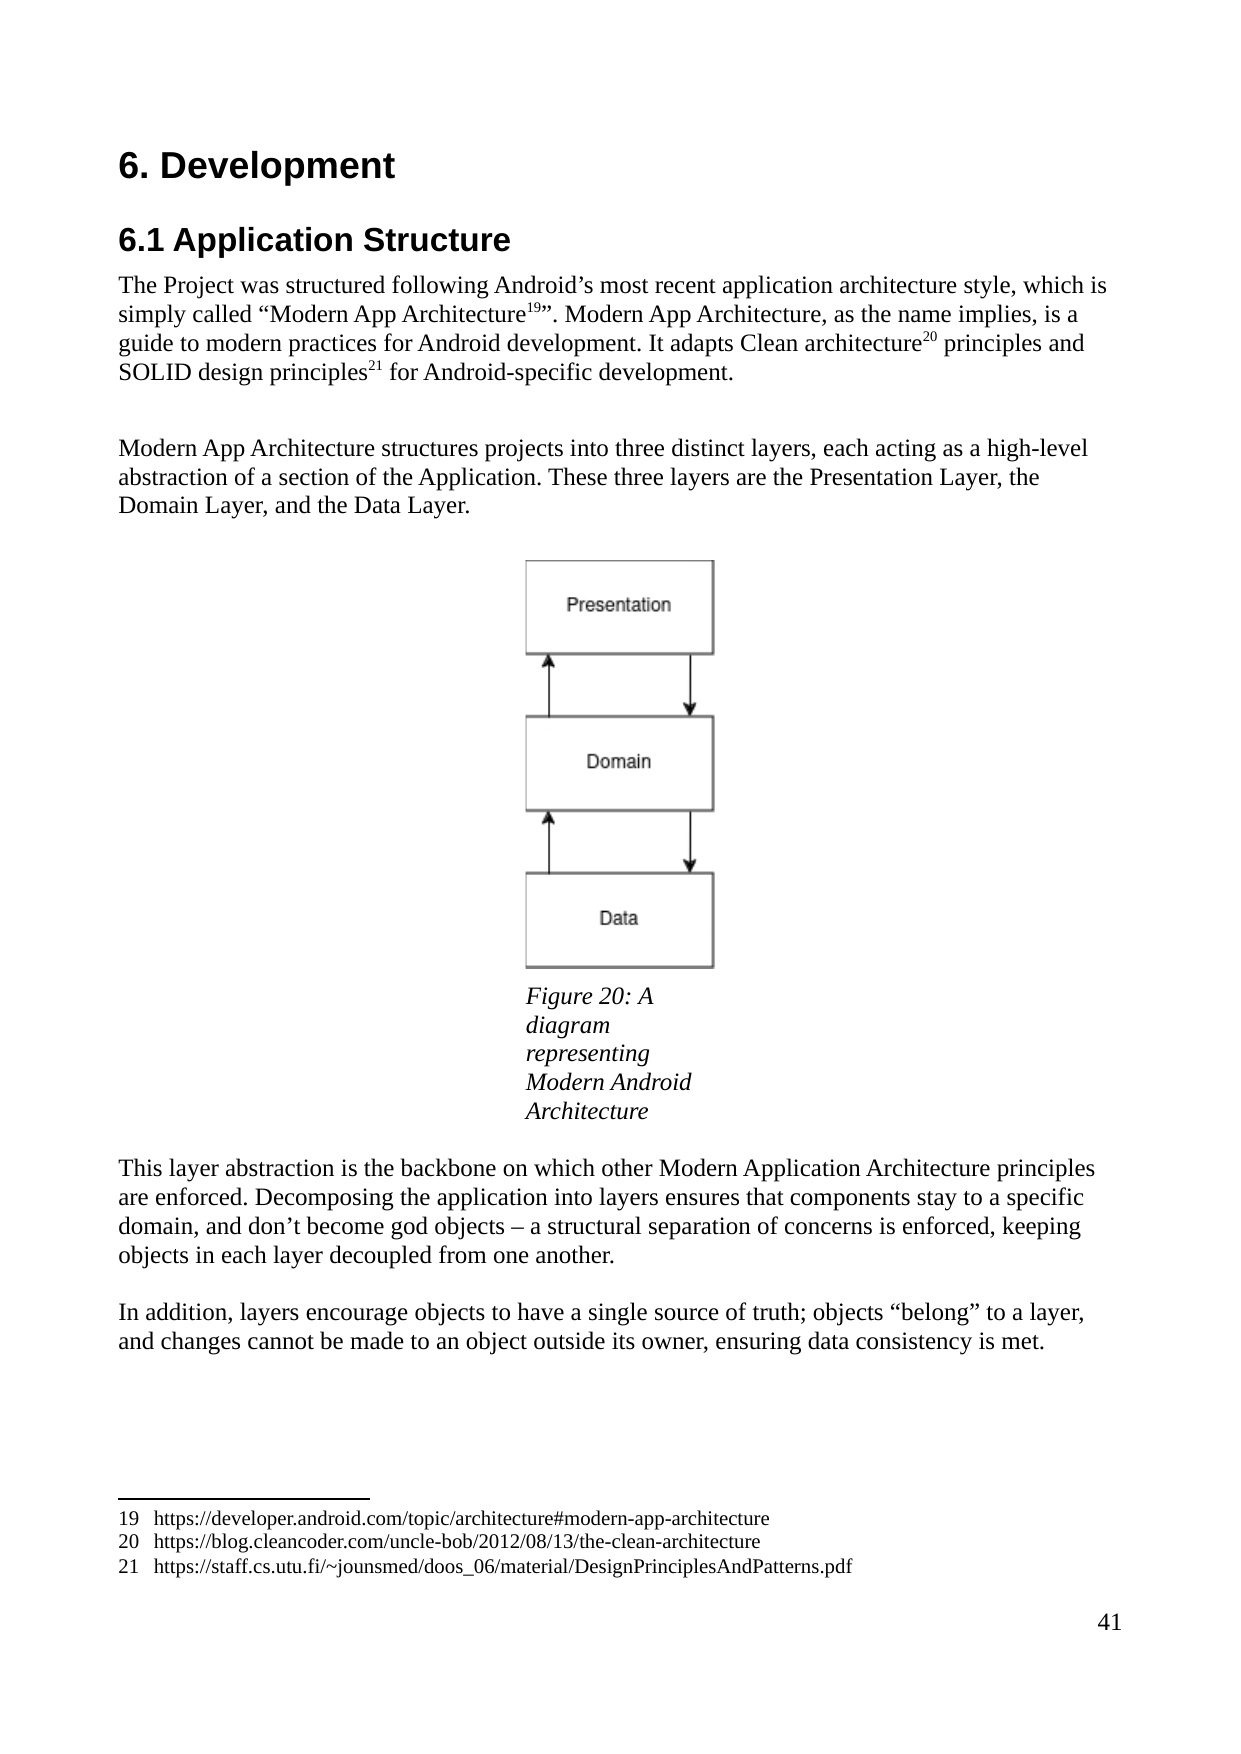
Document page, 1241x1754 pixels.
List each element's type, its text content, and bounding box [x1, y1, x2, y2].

text In addition, layers encourage objects to have a single source of truth; objects “belong” to a layer, and changes cannot be made to an object outside its owner, ensuring data consistency is met. [118, 1297, 1122, 1355]
text Modern App Architecture structures projects into three distinct layers, each acting as a high-level abstraction of a section of the Application. These three layers are the Presentation Layer, the Domain Layer, and the Data Layer. [118, 433, 1122, 519]
text https://staff.cs.utu.fi/~jounsmed/doos_06/material/DesignPrinciplesAndPatterns.pdf [118, 1553, 1122, 1578]
text Figure 20: A diagram representing Modern Android Architecture [526, 969, 715, 1125]
text The Project was structured following Android’s most recent application architecture style, which is simply called “Modern App Architecture”. Modern App Architecture, as the name implies, is a guide to modern practices for Android development. It adapts Clean architecture principles and SOLID design principles for Android-specific development. [118, 271, 1122, 386]
text https://blog.cleancoder.com/uncle-bob/2012/08/13/the-clean-architecture [118, 1529, 1122, 1553]
subtitle 6. Development [118, 143, 1122, 186]
text https://developer.android.com/topic/architecture#modern-app-architecture [118, 1505, 1122, 1529]
subtitle 6.1 Application Structure [118, 219, 1122, 258]
text This layer abstraction is the backbone on which other Modern Application Architecture principles are enforced. Decomposing the application into layers ensures that components stay to a specific domain, and don’t become god objects – a structural separation of concerns is enforced, keeping objects in each layer decoupled from one another. [118, 548, 1122, 1268]
picture [525, 560, 715, 969]
